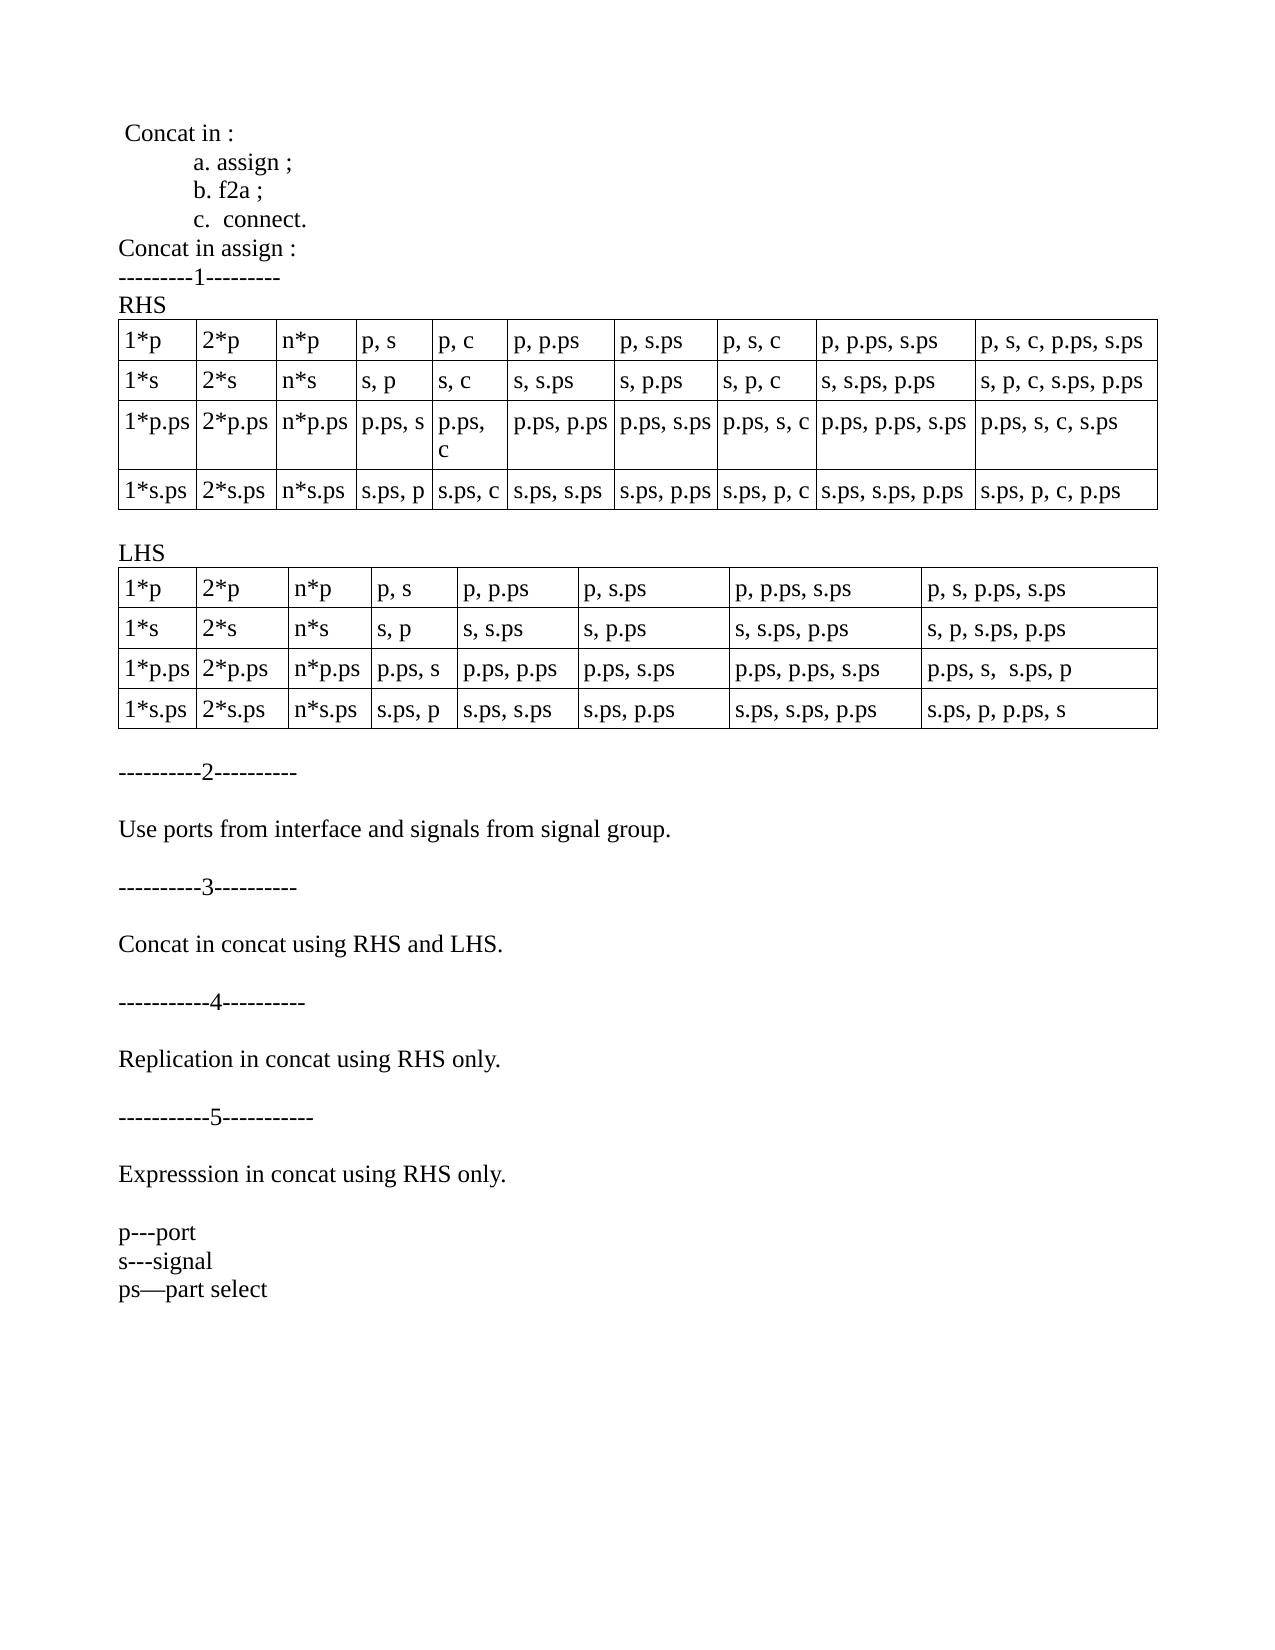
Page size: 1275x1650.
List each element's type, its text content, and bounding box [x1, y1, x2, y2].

table_cell s.ps, c [433, 470, 507, 509]
text Concat in assign : [118, 233, 1154, 262]
table_cell s.ps, s.ps, p.ps [730, 689, 921, 728]
text ----------3---------- [118, 872, 1157, 901]
list c. connect. [156, 204, 1157, 233]
table_cell s, p, c, s.ps, p.ps [976, 361, 1157, 400]
table_header 1*p [119, 568, 196, 607]
table_cell s.ps, p.ps [615, 470, 717, 509]
table_cell s.ps, p [372, 689, 457, 728]
table_header p, s, c [718, 320, 816, 360]
table_cell s.ps, p, c, p.ps [976, 470, 1157, 509]
table_cell p.ps, p.ps, s.ps [817, 401, 975, 469]
table_header p, s, p.ps, s.ps [922, 568, 1157, 607]
table_header p, s [372, 568, 457, 607]
table_header p, s.ps [615, 320, 717, 360]
table_header p, p.ps, s.ps [730, 568, 921, 607]
table_header 1*p [119, 320, 196, 360]
table_cell s, p.ps [579, 608, 729, 648]
table_header 2*p [197, 568, 288, 607]
table_cell 2*s [197, 361, 276, 400]
table_cell 1*s.ps [119, 689, 196, 728]
table_cell p.ps, p.ps [458, 649, 578, 688]
table_cell 1*p.ps [119, 401, 196, 469]
table_cell 2*s.ps [197, 689, 288, 728]
table_cell 2*s.ps [197, 470, 276, 509]
table_cell p.ps, s.ps [579, 649, 729, 688]
table_cell s.ps, s.ps [458, 689, 578, 728]
table_cell s, p [357, 361, 432, 400]
table_cell s, p, s.ps, p.ps [922, 608, 1157, 648]
table_cell p.ps, s, c [718, 401, 816, 469]
table_cell 1*p.ps [119, 649, 196, 688]
text s---signal [118, 1246, 1157, 1274]
table_header p, p.ps, s.ps [817, 320, 975, 360]
table_cell n*s.ps [277, 470, 356, 509]
text Use ports from interface and signals from signal group. [118, 814, 1157, 843]
table_header p, p.ps [458, 568, 578, 607]
table_cell 1*s.ps [119, 470, 196, 509]
list b. f2a ; [156, 176, 1157, 204]
table_cell 1*s [119, 608, 196, 648]
table_cell 2*s [197, 608, 288, 648]
table_cell 1*s [119, 361, 196, 400]
table_cell p.ps, p.ps [508, 401, 614, 469]
table_cell s.ps, s.ps [508, 470, 614, 509]
table_cell s, p.ps [615, 361, 717, 400]
text -----------4---------- [118, 987, 1157, 1016]
table_cell p.ps, s.ps [615, 401, 717, 469]
table_cell 2*p.ps [197, 649, 288, 688]
table_cell s.ps, p.ps [579, 689, 729, 728]
table_cell s, s.ps [508, 361, 614, 400]
text Concat in concat using RHS and LHS. [118, 929, 1157, 958]
table_cell s, p [372, 608, 457, 648]
table_header p, s [357, 320, 432, 360]
text Replication in concat using RHS only. [118, 1044, 1157, 1073]
table_header p, p.ps [508, 320, 614, 360]
table_cell 2*p.ps [197, 401, 276, 469]
table_cell s, s.ps, p.ps [730, 608, 921, 648]
table_header n*p [289, 568, 371, 607]
text p---port [118, 1217, 1157, 1246]
table_cell s, p, c [718, 361, 816, 400]
table_cell p.ps, s [372, 649, 457, 688]
table_cell n*p.ps [289, 649, 371, 688]
table_cell p.ps, s, c, s.ps [976, 401, 1157, 469]
table_header p, s.ps [579, 568, 729, 607]
table_header p, c [433, 320, 507, 360]
text Expresssion in concat using RHS only. [118, 1159, 1157, 1188]
table_cell n*s [289, 608, 371, 648]
text ---------1--------- [118, 262, 1154, 291]
text ps—part select [118, 1274, 1157, 1303]
table_cell p.ps, s, s.ps, p [922, 649, 1157, 688]
text -----------5----------- [118, 1102, 1157, 1131]
text RHS [118, 291, 1154, 319]
table_cell s.ps, p, c [718, 470, 816, 509]
table_header 2*p [197, 320, 276, 360]
table_cell n*p.ps [277, 401, 356, 469]
table_header p, s, c, p.ps, s.ps [976, 320, 1157, 360]
table_cell p.ps, s [357, 401, 432, 469]
table_cell s, s.ps, p.ps [817, 361, 975, 400]
table_cell n*s [277, 361, 356, 400]
text a. assign ; [118, 147, 1157, 176]
table_cell n*s.ps [289, 689, 371, 728]
table_cell p.ps, c [433, 401, 507, 469]
text ----------2---------- [118, 757, 1157, 786]
table_header n*p [277, 320, 356, 360]
table_cell s.ps, p, p.ps, s [922, 689, 1157, 728]
text LHS [118, 538, 1157, 567]
table_cell s.ps, s.ps, p.ps [817, 470, 975, 509]
text Concat in : [118, 118, 1157, 147]
table_cell p.ps, p.ps, s.ps [730, 649, 921, 688]
table_cell s, c [433, 361, 507, 400]
table_cell s, s.ps [458, 608, 578, 648]
table_cell s.ps, p [357, 470, 432, 509]
